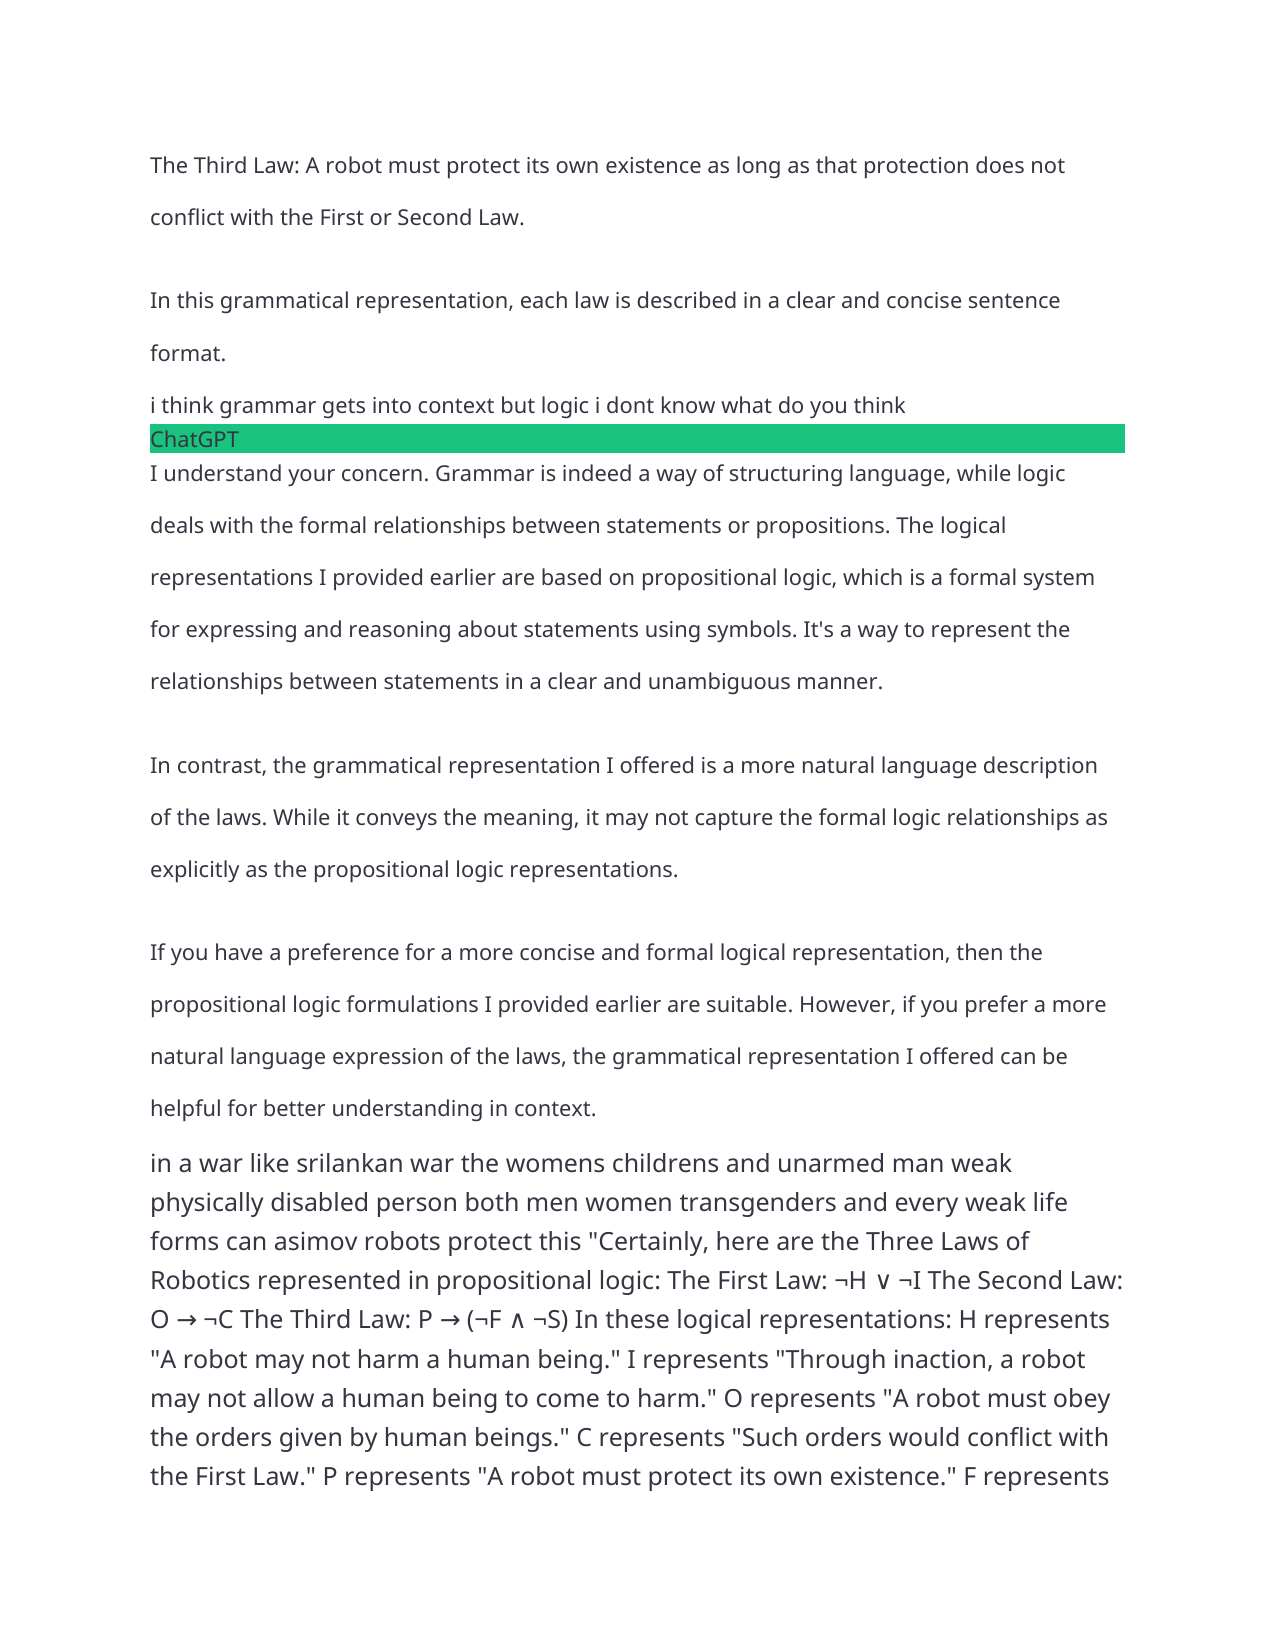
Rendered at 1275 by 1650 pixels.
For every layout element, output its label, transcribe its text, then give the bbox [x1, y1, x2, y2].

text In contrast, the grammatical representation I offered is a more natural language description of the laws. While it conveys the meaning, it may not capture the formal logic relationships as explicitly as the propositional logic representations. [150, 749, 1125, 883]
text If you have a preference for a more concise and formal logical representation, then the propositional logic formulations I provided earlier are suitable. However, if you prefer a more natural language expression of the laws, the grammatical representation I offered can be helpful for better understanding in context. [150, 937, 1125, 1123]
text In this grammatical representation, each law is described in a clear and concise sentence format. [150, 285, 1125, 367]
text The Third Law: A robot must protect its own existence as long as that protection does not conflict with the First or Second Law. [150, 150, 1125, 232]
text i think grammar gets into context but logic i dont know what do you think [150, 389, 1125, 419]
text I understand your concern. Grammar is indeed a way of structuring language, while logic deals with the formal relationships between statements or propositions. The logical representations I provided earlier are based on propositional logic, which is a formal system for expressing and reasoning about statements using symbols. It's a way to represent the relationships between statements in a clear and unambiguous manner. [150, 458, 1125, 696]
text in a war like srilankan war the womens childrens and unarmed man weak physically disabled person both men women transgenders and every weak life forms can asimov robots protect this "Certainly, here are the Three Laws of Robotics represented in propositional logic: The First Law: ¬H ∨ ¬I The Second Law: O → ¬C The Third Law: P → (¬F ∧ ¬S) In these logical representations: H represents "A robot may not harm a human being." I represents "Through inaction, a robot may not allow a human being to come to harm." O represents "A robot must obey the orders given by human beings." C represents "Such orders would conflict with the First Law." P represents "A robot must protect its own existence." F represents [150, 1145, 1125, 1493]
text ChatGPT [150, 424, 1125, 453]
